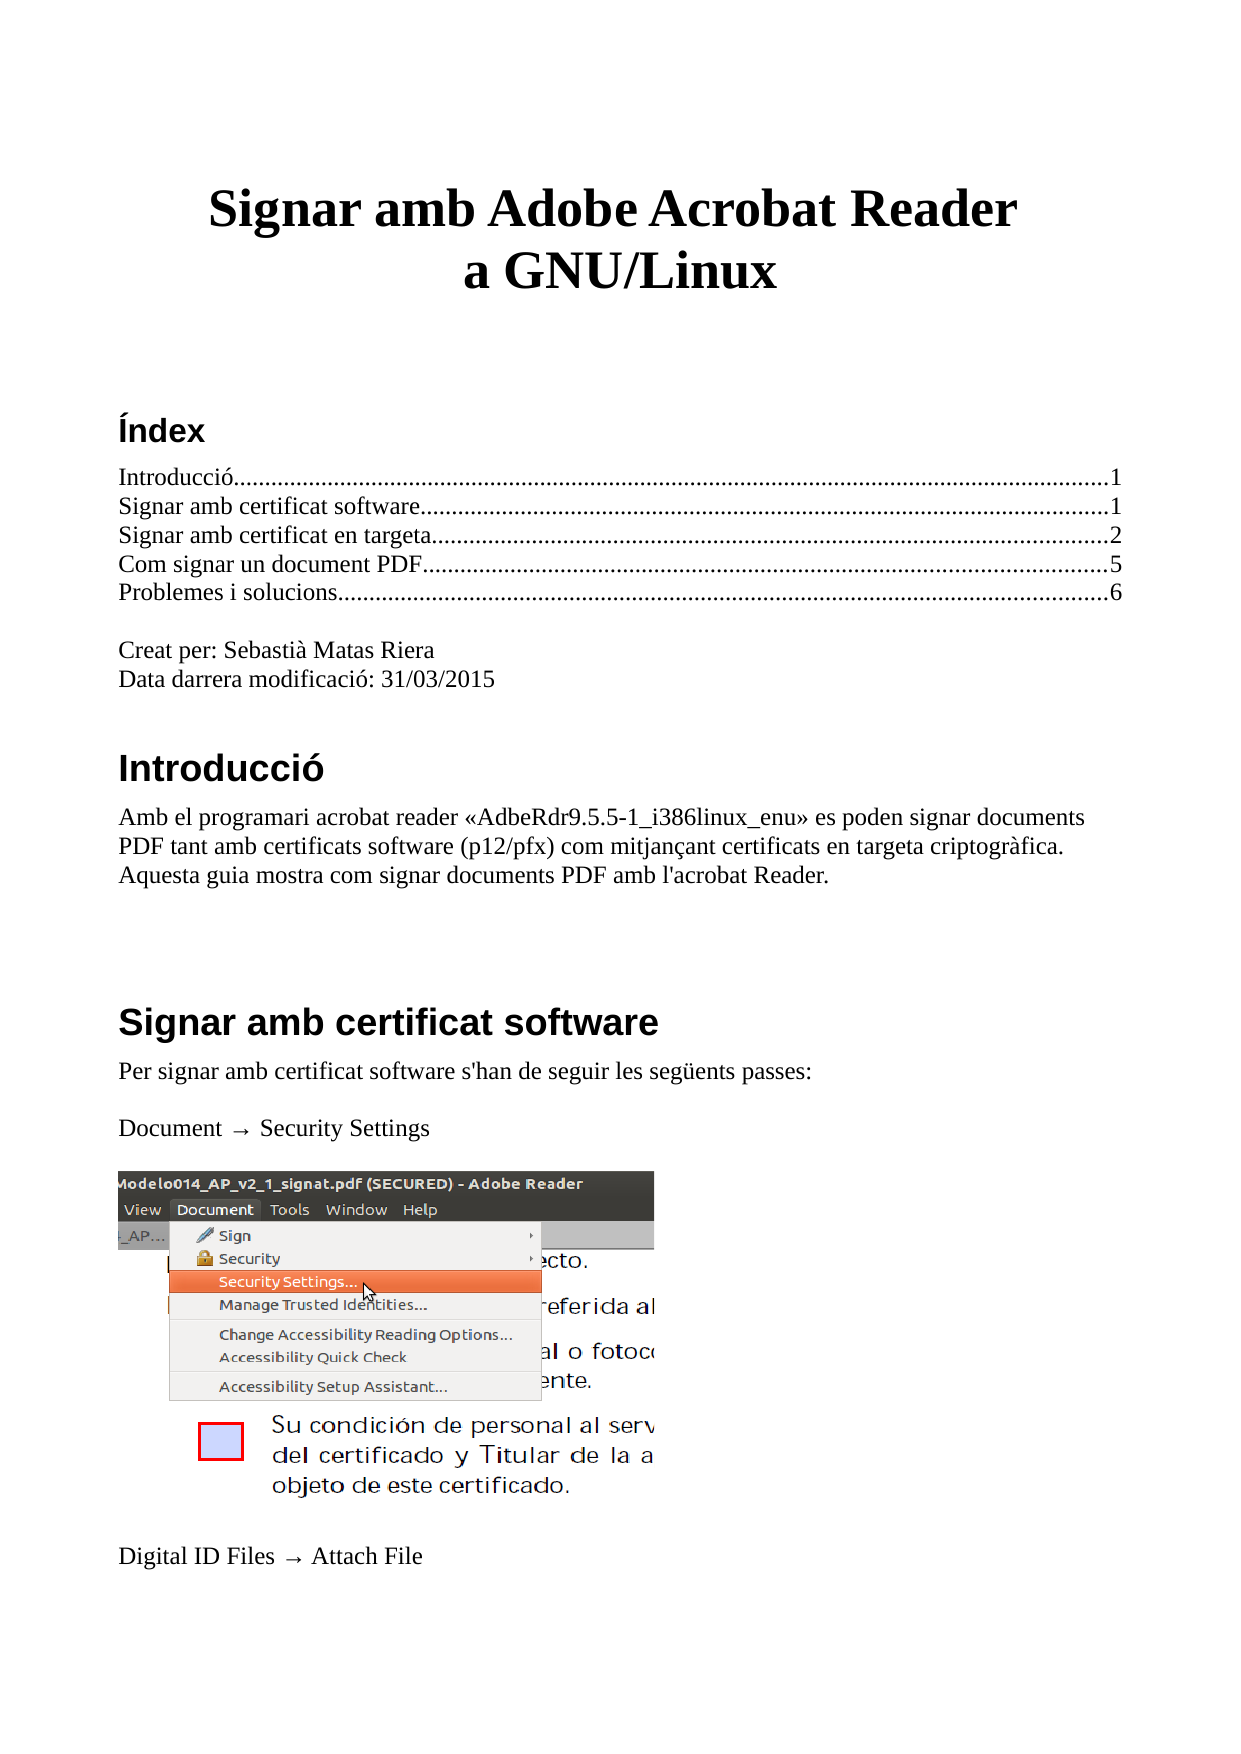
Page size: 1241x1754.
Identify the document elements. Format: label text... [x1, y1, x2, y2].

text Com signar un document PDF 5 [118, 549, 1122, 577]
text Creat per: Sebastià Matas Riera [118, 635, 1122, 664]
text Per signar amb certificat software s'han de seguir les següents passes: [118, 1056, 1122, 1085]
text Signar amb certificat en targeta 2 [118, 520, 1122, 549]
text Signar amb Adobe Acrobat Reader [118, 176, 1122, 238]
text Introducció 1 [118, 462, 1122, 491]
text Digital ID Files → Attach File [118, 1541, 1122, 1569]
text Aquesta guia mostra com signar documents PDF amb l'acrobat Reader. [118, 860, 1122, 888]
text Signar amb certificat software 1 [118, 491, 1122, 520]
subtitle Índex [118, 411, 1122, 450]
text Data darrera modificació: 31/03/2015 [118, 664, 1122, 692]
subtitle Signar amb certificat software [118, 1000, 1122, 1043]
subtitle Introducció [118, 746, 1122, 790]
text a GNU/Linux [118, 238, 1122, 300]
text Amb el programari acrobat reader «AdbeRdr9.5.5-1_i386linux_enu» es poden signar documents PDF tant amb certificats software (p12/pfx) com mitjançant certificats en targeta criptogràfica. [118, 802, 1122, 860]
text Problemes i solucions 6 [118, 577, 1122, 606]
text Document → Security Settings [118, 1113, 1122, 1142]
